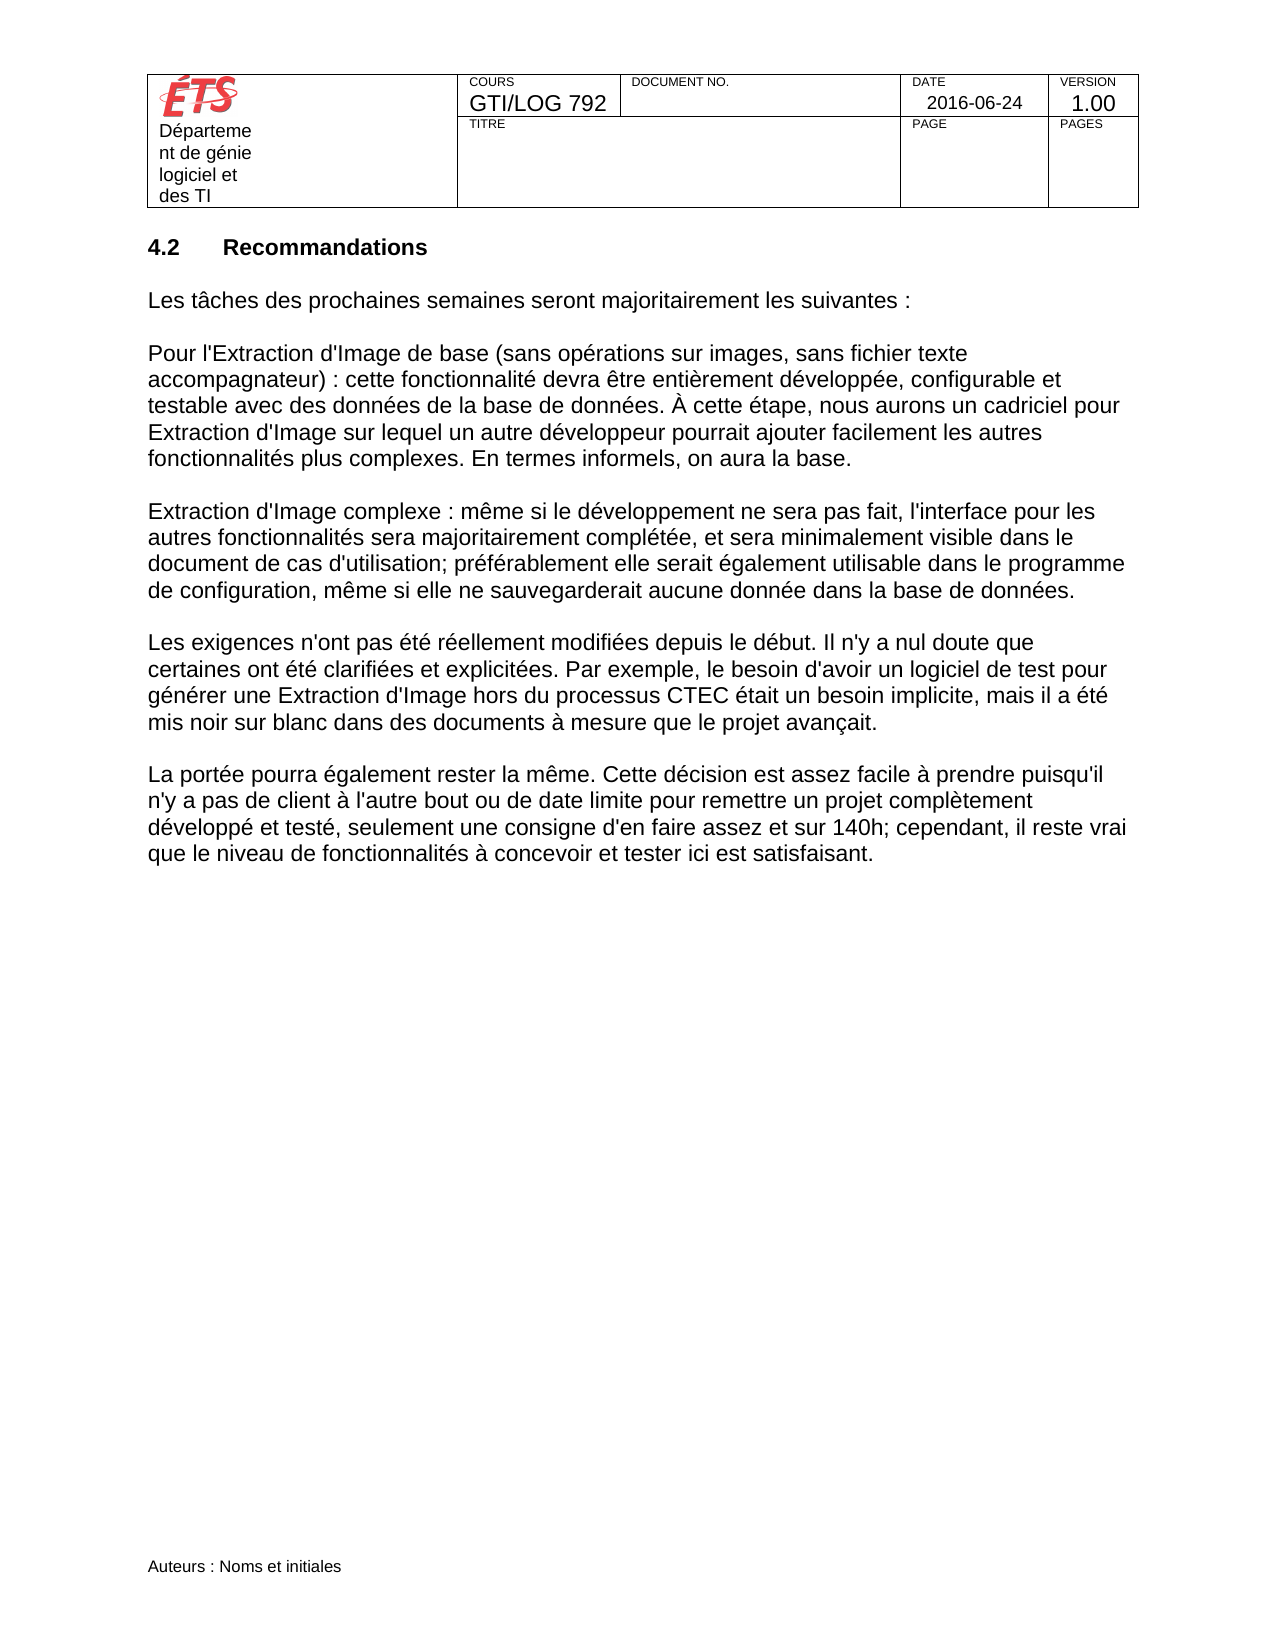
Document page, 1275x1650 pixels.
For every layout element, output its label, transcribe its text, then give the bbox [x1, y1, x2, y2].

picture [159, 75, 238, 117]
text La portée pourra également rester la même. Cette décision est assez facile à prendre puisqu'il n'y a pas de client à l'autre bout ou de date limite pour remettre un projet complètement développé et testé, seulement une consigne d'en faire assez et sur 140h; cependant, il reste vrai que le niveau de fonctionnalités à concevoir et tester ici est satisfaisant. [148, 761, 1127, 867]
subtitle Recommandations [148, 234, 1127, 260]
text Les exigences n'ont pas été réellement modifiées depuis le début. Il n'y a nul doute que certaines ont été clarifiées et explicitées. Par exemple, le besoin d'avoir un logiciel de test pour générer une Extraction d'Image hors du processus CTEC était un besoin implicite, mais il a été mis noir sur blanc dans des documents à mesure que le projet avançait. [148, 629, 1127, 735]
text Les tâches des prochaines semaines seront majoritairement les suivantes : [148, 287, 1127, 313]
text Pour l'Extraction d'Image de base (sans opérations sur images, sans fichier texte accompagnateur) : cette fonctionnalité devra être entièrement développée, configurable et testable avec des données de la base de données. À cette étape, nous aurons un cadriciel pour Extraction d'Image sur lequel un autre développeur pourrait ajouter facilement les autres fonctionnalités plus complexes. En termes informels, on aura la base. [148, 339, 1127, 471]
text Extraction d'Image complexe : même si le développement ne sera pas fait, l'interface pour les autres fonctionnalités sera majoritairement complétée, et sera minimalement visible dans le document de cas d'utilisation; préférablement elle serait également utilisable dans le programme de configuration, même si elle ne sauvegarderait aucune donnée dans la base de données. [148, 498, 1127, 603]
